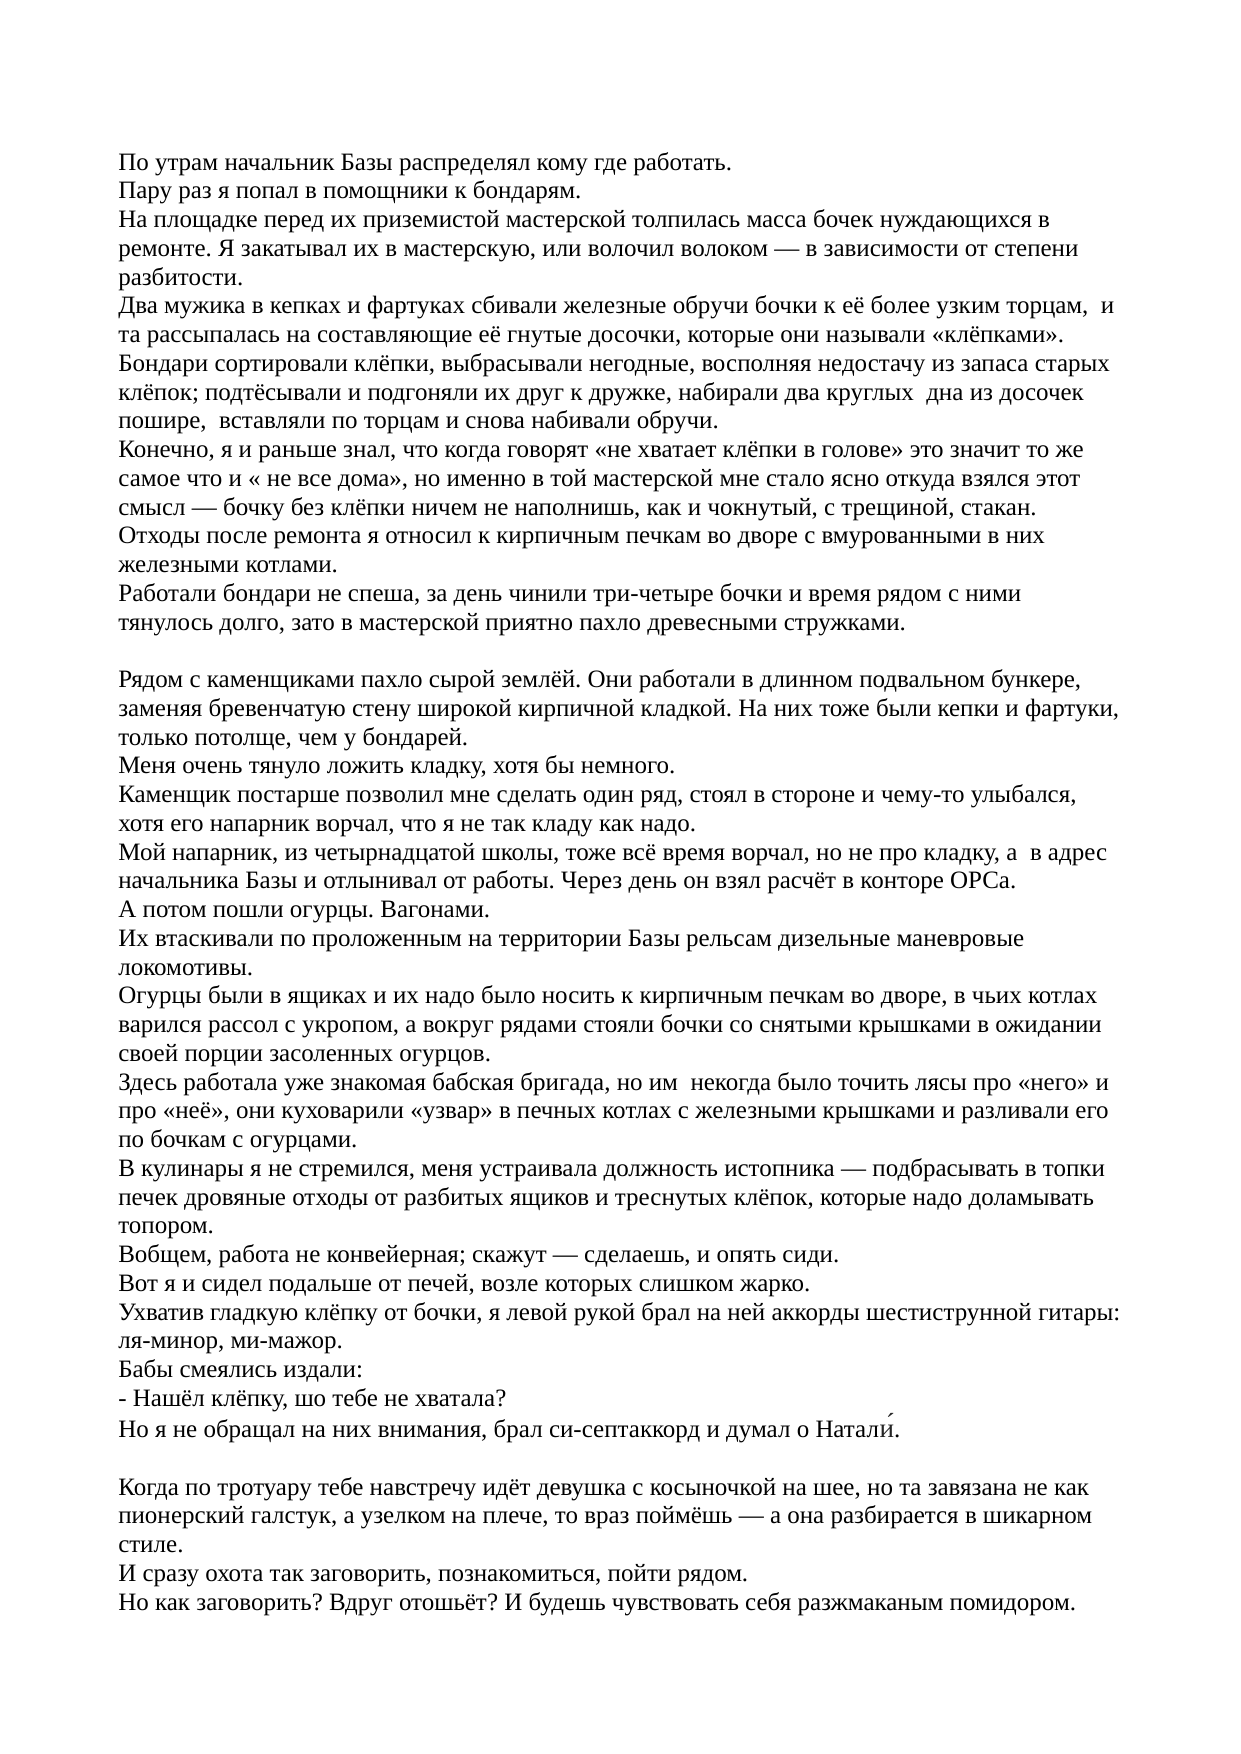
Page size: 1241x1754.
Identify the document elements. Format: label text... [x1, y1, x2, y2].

text Но я не обращал на них внимания, брал си-септаккорд и думал о Натали́. [118, 1412, 1122, 1443]
text Отходы после ремонта я относил к кирпичным печкам во дворе с вмурованными в них железными котлами. [118, 521, 1122, 578]
text Но как заговорить? Вдруг отошьёт? И будешь чувствовать себя разжмаканым помидором. [118, 1587, 1122, 1616]
text На площадке перед их приземистой мастерской толпилась масса бочек нуждающихся в ремонте. Я закатывал их в мастерскую, или волочил волоком — в зависимости от степени разбитости. [118, 204, 1122, 291]
text Пару раз я попал в помощники к бондарям. [118, 176, 1122, 204]
text Конечно, я и раньше знал, что когда говорят «не хватает клёпки в голове» это значит то же самое что и « не все дома», но именно в той мастерской мне стало ясно откуда взялся этот смысл — бочку без клёпки ничем не наполнишь, как и чокнутый, с трещиной, стакан. [118, 434, 1122, 521]
text Меня очень тянуло ложить кладку, хотя бы немного. [118, 751, 1122, 779]
text А потом пошли огурцы. Вагонами. [118, 894, 1122, 923]
text Ухватив гладкую клёпку от бочки, я левой рукой брал на ней аккорды шестиструнной гитары: ля-минор, ми-мажор. [118, 1297, 1122, 1354]
text Мой напарник, из четырнадцатой школы, тоже всё время ворчал, но не про кладку, а в адрес начальника Базы и отлынивал от работы. Через день он взял расчёт в конторе ОРСа. [118, 837, 1122, 894]
text Вот я и сидел подальше от печей, возле которых слишком жарко. [118, 1268, 1122, 1297]
text Вобщем, работа не конвейерная; скажут — сделаешь, и опять сиди. [118, 1239, 1122, 1268]
text Бондари сортировали клёпки, выбрасывали негодные, восполняя недостачу из запаса старых клёпок; подтёсывали и подгоняли их друг к дружке, набирали два круглых дна из досочек пошире, вставляли по торцам и снова набивали обручи. [118, 348, 1122, 434]
text По утрам начальник Базы распределял кому где работать. [118, 147, 1122, 176]
text Каменщик постарше позволил мне сделать один ряд, стоял в стороне и чему-то улыбался, хотя его напарник ворчал, что я не так кладу как надо. [118, 779, 1122, 837]
text - Нашёл клёпку, шо тебе не хватала? [118, 1383, 1122, 1412]
text Когда по тротуару тебе навстречу идёт девушка с косыночкой на шее, но та завязана не как пионерский галстук, а узелком на плече, то враз поймёшь — а она разбирается в шикарном стиле. [118, 1472, 1122, 1558]
text Огурцы были в ящиках и их надо было носить к кирпичным печкам во дворе, в чьих котлах варился рассол с укропом, а вокруг рядами стояли бочки со снятыми крышками в ожидании своей порции засоленных огурцов. [118, 981, 1122, 1067]
text Их втаскивали по проложенным на территории Базы рельсам дизельные маневровые локомотивы. [118, 923, 1122, 981]
text Рядом с каменщиками пахло сырой землёй. Они работали в длинном подвальном бункере, заменяя бревенчатую стену широкой кирпичной кладкой. На них тоже были кепки и фартуки, только потолще, чем у бондарей. [118, 664, 1122, 751]
text Работали бондари не спеша, за день чинили три-четыре бочки и время рядом с ними тянулось долго, зато в мастерской приятно пахло древесными стружками. [118, 578, 1122, 636]
text Два мужика в кепках и фартуках сбивали железные обручи бочки к её более узким торцам, и та рассыпалась на составляющие её гнутые досочки, которые они называли «клёпками». [118, 291, 1122, 348]
text Здесь работала уже знакомая бабская бригада, но им некогда было точить лясы про «него» и про «неё», они куховарили «узвар» в печных котлах с железными крышками и разливали его по бочкам с огурцами. [118, 1067, 1122, 1153]
text Бабы смеялись издали: [118, 1354, 1122, 1383]
text И сразу охота так заговорить, познакомиться, пойти рядом. [118, 1558, 1122, 1587]
text В кулинары я не стремился, меня устраивала должность истопника — подбрасывать в топки печек дровяные отходы от разбитых ящиков и треснутых клёпок, которые надо доламывать топором. [118, 1153, 1122, 1239]
